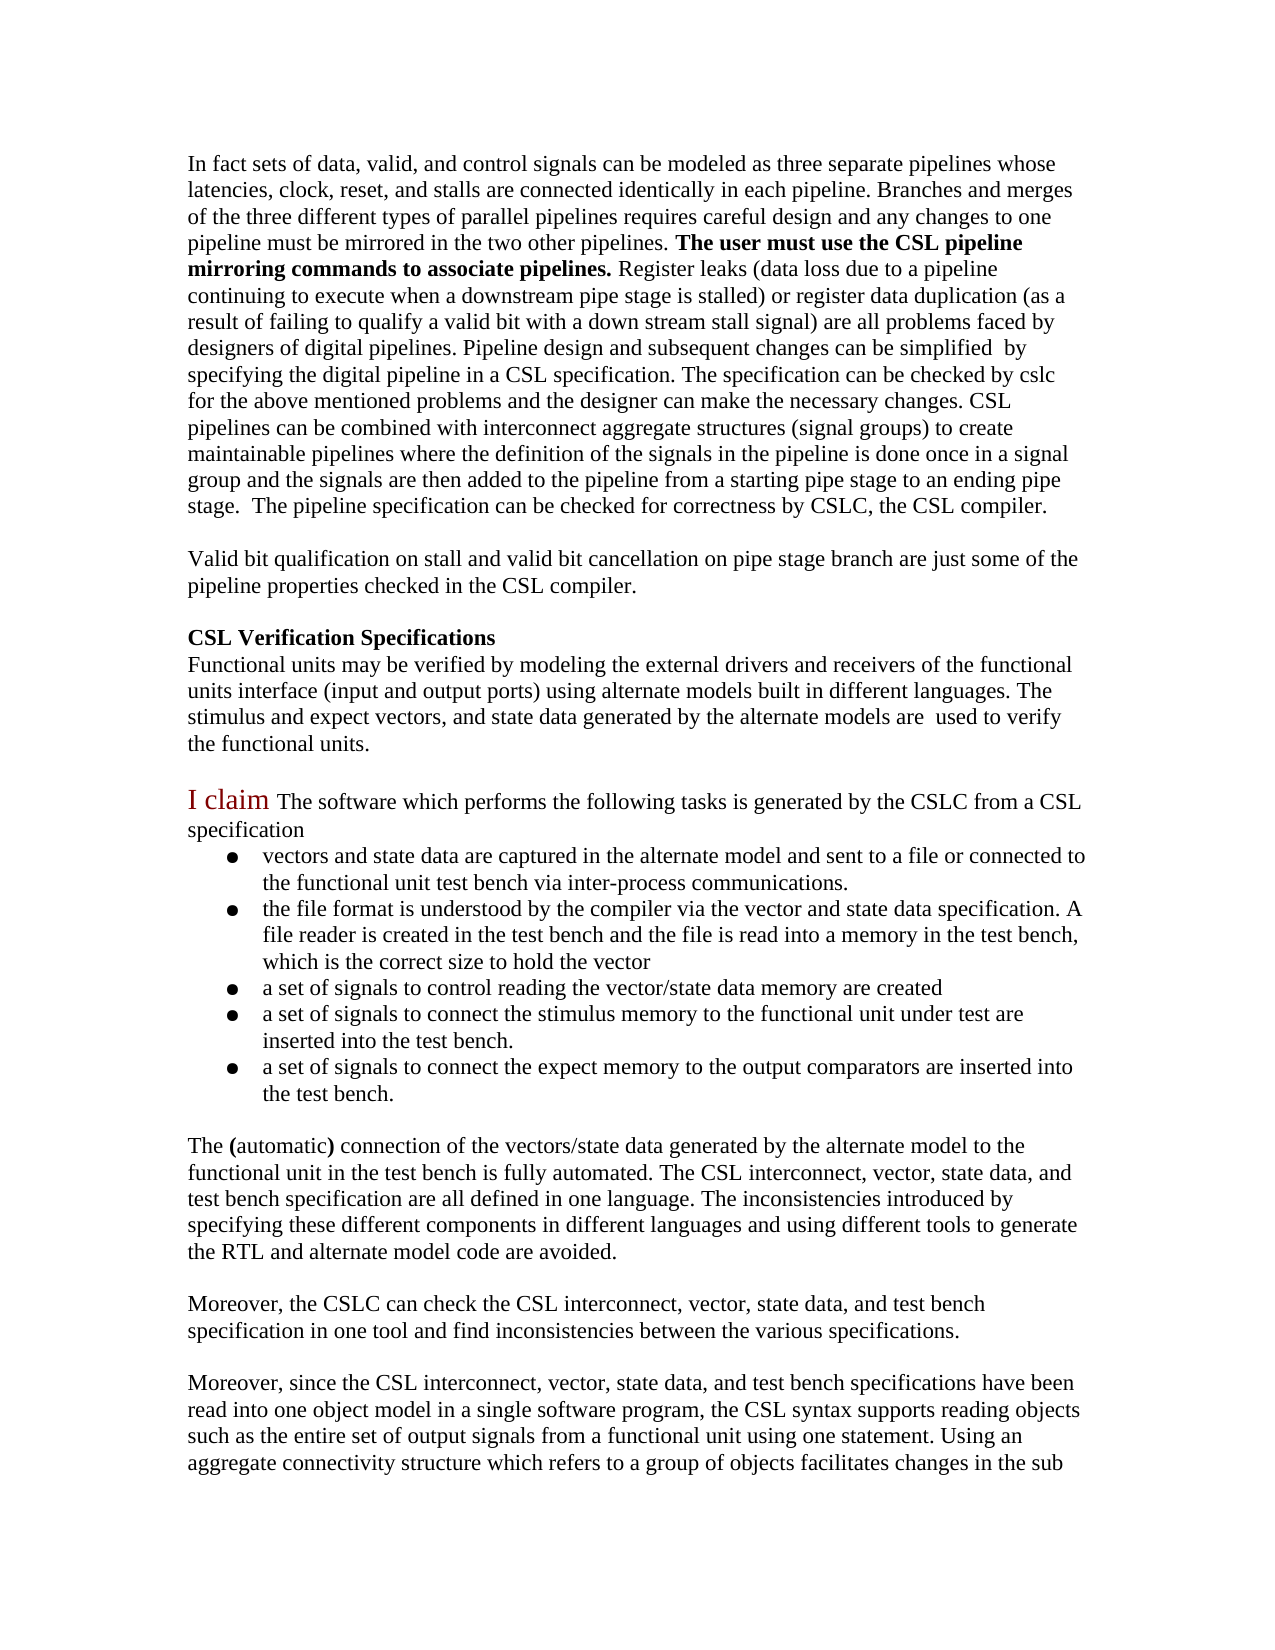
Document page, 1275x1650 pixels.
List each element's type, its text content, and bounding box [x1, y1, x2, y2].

text The (automatic) connection of the vectors/state data generated by the alternate model to the functional unit in the test bench is fully automated. The CSL interconnect, vector, state data, and test bench specification are all defined in one language. The inconsistencies introduced by specifying these different components in different languages and using different tools to generate the RTL and alternate model code are avoided. [187, 1132, 1087, 1264]
text CSL Verification Specifications [187, 624, 1087, 651]
text Moreover, the CSLC can check the CSL interconnect, vector, state data, and test bench specification in one tool and find inconsistencies between the various specifications. [187, 1290, 1087, 1343]
list a set of signals to control reading the vector/state data memory are created [225, 974, 1087, 1001]
text I claim The software which performs the following tasks is generated by the CSLC from a CSL specification [187, 782, 1087, 842]
list a set of signals to connect the expect memory to the output comparators are inserted into the test bench. [225, 1053, 1087, 1106]
list a set of signals to connect the stimulus memory to the functional unit under test are inserted into the test bench. [225, 1001, 1087, 1053]
text Moreover, since the CSL interconnect, vector, state data, and test bench specifications have been read into one object model in a single software program, the CSL syntax supports reading objects such as the entire set of output signals from a functional unit using one statement. Using an aggregate connectivity structure which refers to a group of objects facilitates changes in the sub [187, 1369, 1087, 1475]
text Valid bit qualification on stall and valid bit cancellation on pipe stage branch are just some of the pipeline properties checked in the CSL compiler. [187, 545, 1087, 598]
list vectors and state data are captured in the alternate model and sent to a file or connected to the functional unit test bench via inter-process communications. [225, 842, 1087, 895]
list the file format is understood by the compiler via the vector and state data specification. A file reader is created in the test bench and the file is read into a memory in the test bench, which is the correct size to hold the vector [225, 895, 1087, 974]
text In fact sets of data, valid, and control signals can be modeled as three separate pipelines whose latencies, clock, reset, and stalls are connected identically in each pipeline. Branches and merges of the three different types of parallel pipelines requires careful design and any changes to one pipeline must be mirrored in the two other pipelines. The user must use the CSL pipeline mirroring commands to associate pipelines. Register leaks (data loss due to a pipeline continuing to execute when a downstream pipe stage is stalled) or register data duplication (as a result of failing to qualify a valid bit with a down stream stall signal) are all problems faced by designers of digital pipelines. Pipeline design and subsequent changes can be simplified by specifying the digital pipeline in a CSL specification. The specification can be checked by cslc for the above mentioned problems and the designer can make the necessary changes. CSL pipelines can be combined with interconnect aggregate structures (signal groups) to create maintainable pipelines where the definition of the signals in the pipeline is done once in a signal group and the signals are then added to the pipeline from a starting pipe stage to an ending pipe stage. The pipeline specification can be checked for correctness by CSLC, the CSL compiler. [187, 150, 1087, 519]
text Functional units may be verified by modeling the external drivers and receivers of the functional units interface (input and output ports) using alternate models built in different languages. The stimulus and expect vectors, and state data generated by the alternate models are used to verify the functional units. [187, 651, 1087, 756]
